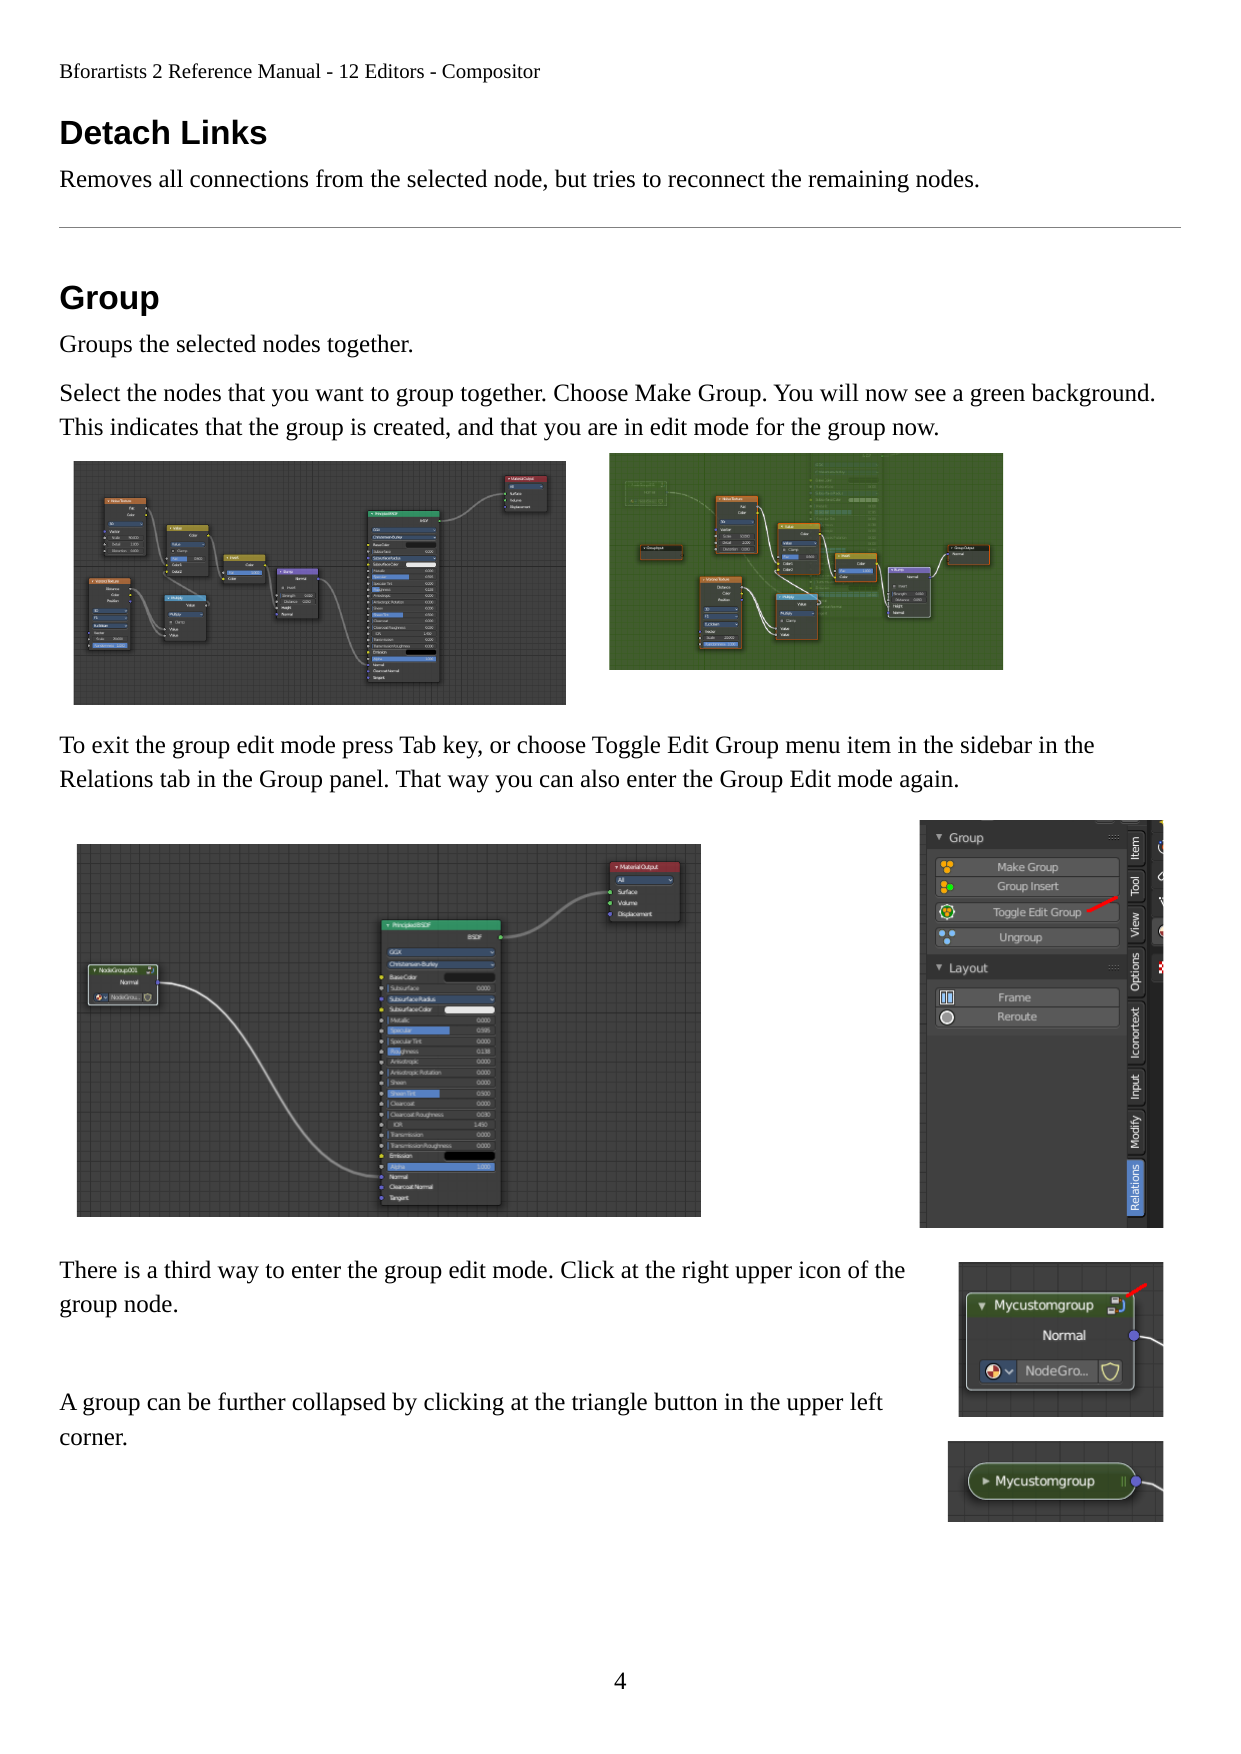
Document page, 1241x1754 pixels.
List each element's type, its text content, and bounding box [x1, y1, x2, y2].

text Removes all connections from the selected node, but tries to reconnect the remaining nodes. [59, 164, 1181, 192]
text A group can be further collapsed by clicking at the triangle button in the upper left corner. [59, 1387, 1181, 1451]
picture [919, 820, 1164, 1228]
text Groups the selected nodes together. [59, 329, 1181, 358]
text Select the nodes that you want to group together. Choose Make Group. You will now see a green background. This indicates that the group is created, and that you are in edit mode for the group now. [59, 378, 1181, 441]
picture [73, 461, 566, 705]
subtitle Group [59, 278, 1181, 316]
picture [947, 1441, 1164, 1522]
subtitle Detach Links [59, 113, 1181, 151]
text To exit the group edit mode press Tab key, or choose Toggle Edit Group menu item in the sidebar in the Relations tab in the Group panel. That way you can also enter the Group Edit mode again. [59, 730, 1181, 793]
picture [958, 1262, 1164, 1417]
picture [609, 453, 1004, 670]
text There is a third way to enter the group edit mode. Click at the right upper icon of the group node. [59, 1255, 1181, 1318]
picture [76, 844, 701, 1217]
